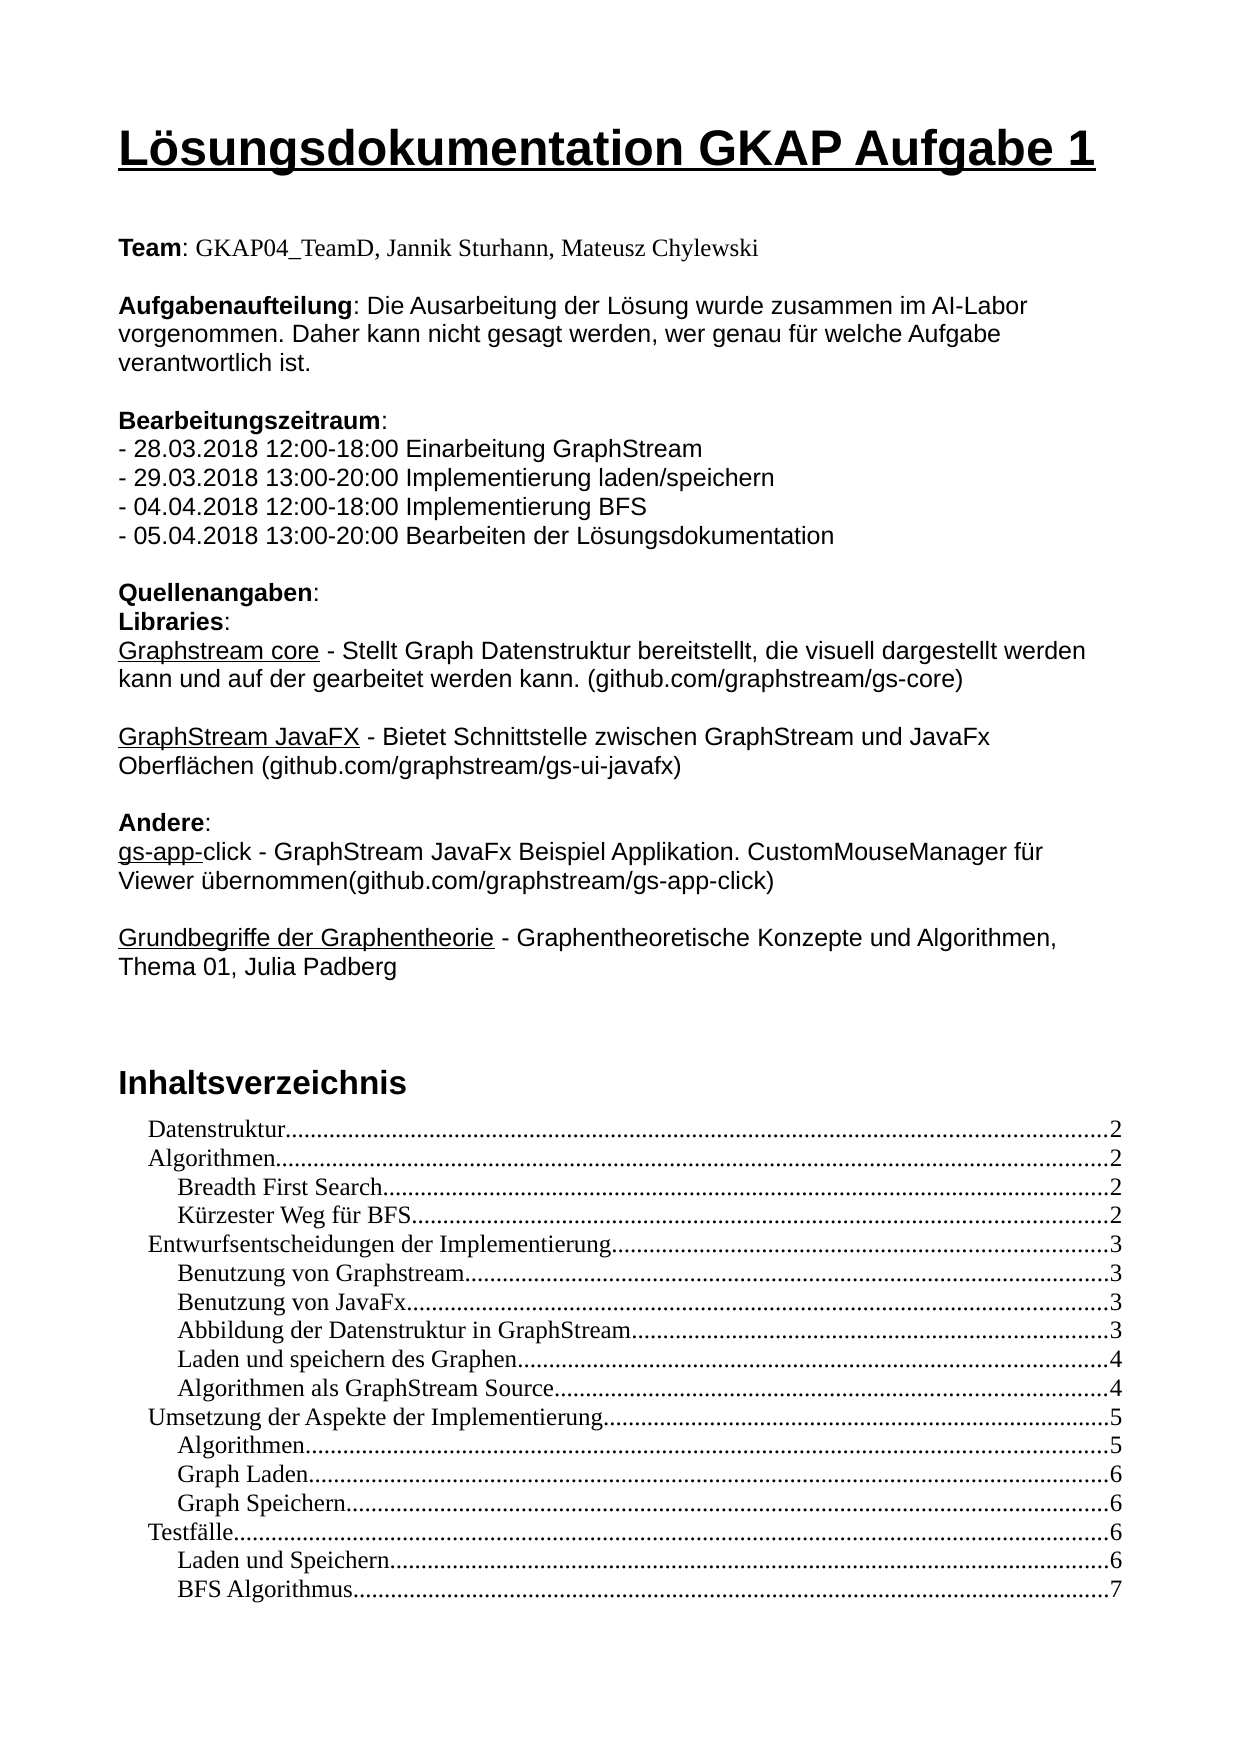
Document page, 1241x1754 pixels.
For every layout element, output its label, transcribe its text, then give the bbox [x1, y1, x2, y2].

text GraphStream JavaFX - Bietet Schnittstelle zwischen GraphStream und JavaFx Oberflächen (github.com/graphstream/gs-ui-javafx) [118, 722, 1122, 779]
text Libraries: [118, 607, 1122, 636]
text gs-app-click - GraphStream JavaFx Beispiel Applikation. CustomMouseManager für Viewer übernommen(github.com/graphstream/gs-app-click) [118, 837, 1122, 894]
text Quellenangaben: [118, 578, 1122, 607]
text Datenstruktur 2 [148, 1114, 1122, 1143]
text Graphstream core - Stellt Graph Datenstruktur bereitstellt, die visuell dargestellt werden kann und auf der gearbeitet werden kann. (github.com/graphstream/gs-core) [118, 636, 1122, 693]
text BFS Algorithmus 7 [177, 1574, 1122, 1603]
subtitle Inhaltsverzeichnis [118, 1063, 1122, 1102]
text - 29.03.2018 13:00-20:00 Implementierung laden/speichern [118, 463, 1122, 492]
text Lösungsdokumentation GKAP Aufgabe 1 [118, 118, 1122, 176]
text Benutzung von JavaFx 3 [177, 1287, 1122, 1315]
text Breadth First Search 2 [177, 1172, 1122, 1200]
text Aufgabenaufteilung: Die Ausarbeitung der Lösung wurde zusammen im AI-Labor vorgenommen. Daher kann nicht gesagt werden, wer genau für welche Aufgabe verantwortlich ist. [118, 291, 1122, 377]
text - 04.04.2018 12:00-18:00 Implementierung BFS [118, 492, 1122, 521]
text Algorithmen als GraphStream Source 4 [177, 1373, 1122, 1402]
text Umsetzung der Aspekte der Implementierung 5 [148, 1402, 1122, 1430]
text Algorithmen 5 [177, 1430, 1122, 1459]
text Testfälle 6 [148, 1517, 1122, 1545]
text Entwurfsentscheidungen der Implementierung 3 [148, 1229, 1122, 1258]
text Bearbeitungszeitraum: [118, 406, 1122, 434]
text Grundbegriffe der Graphentheorie - Graphentheoretische Konzepte und Algorithmen, Thema 01, Julia Padberg [118, 923, 1122, 981]
text Graph Speichern 6 [177, 1488, 1122, 1517]
text - 05.04.2018 13:00-20:00 Bearbeiten der Lösungsdokumentation [118, 521, 1122, 549]
text Laden und Speichern 6 [177, 1545, 1122, 1574]
text Team: GKAP04_TeamD, Jannik Sturhann, Mateusz Chylewski [118, 233, 1122, 262]
text Kürzester Weg für BFS 2 [177, 1200, 1122, 1229]
text Abbildung der Datenstruktur in GraphStream 3 [177, 1315, 1122, 1344]
text Andere: [118, 808, 1122, 837]
text Algorithmen 2 [148, 1143, 1122, 1172]
text Laden und speichern des Graphen 4 [177, 1344, 1122, 1373]
text - 28.03.2018 12:00-18:00 Einarbeitung GraphStream [118, 434, 1122, 463]
text Graph Laden 6 [177, 1459, 1122, 1488]
text Benutzung von Graphstream 3 [177, 1258, 1122, 1287]
